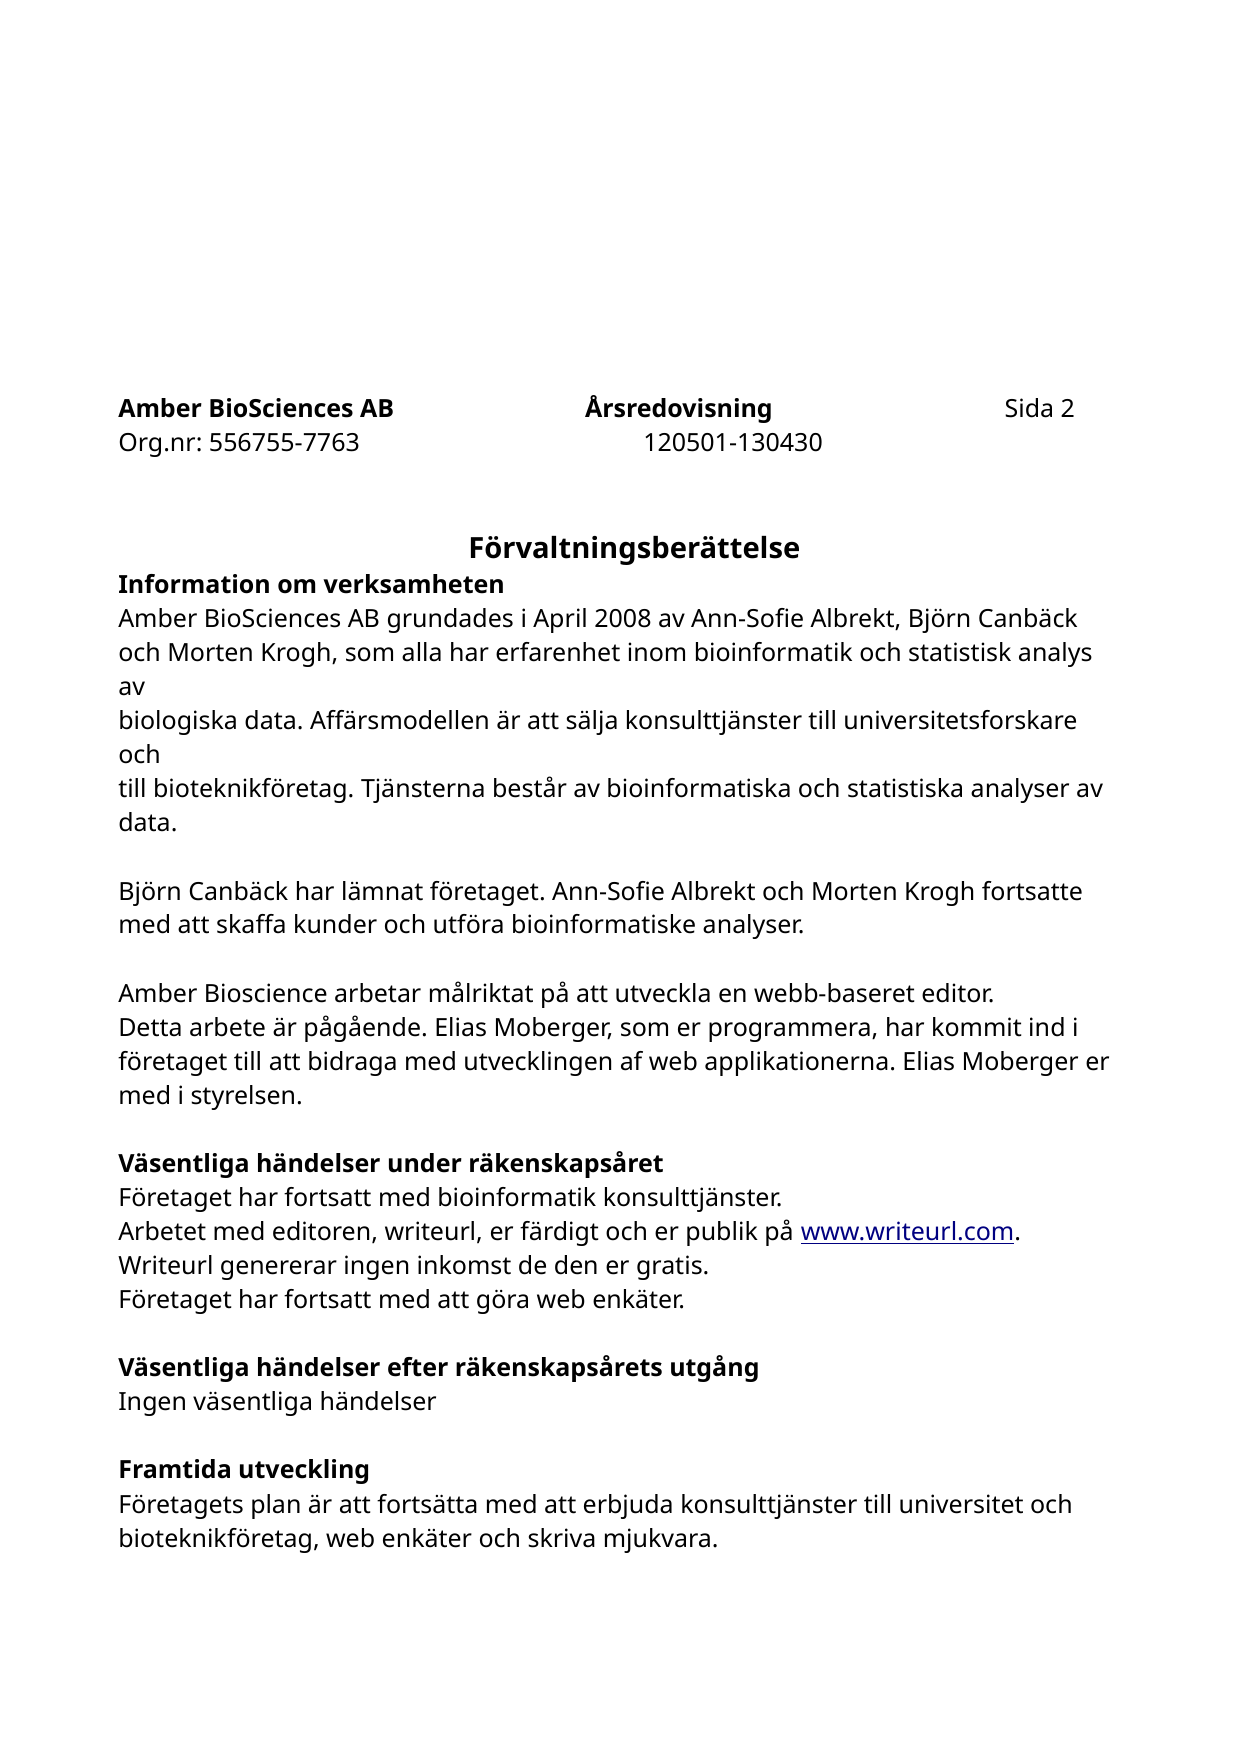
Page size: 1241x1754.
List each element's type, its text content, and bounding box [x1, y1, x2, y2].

text Writeurl genererar ingen inkomst de den er gratis. [118, 1248, 1122, 1282]
text Amber BioSciences AB grundades i April 2008 av Ann-Sofie Albrekt, Björn Canbäck [118, 601, 1122, 635]
text Företagets plan är att fortsätta med att erbjuda konsulttjänster till universitet och bioteknikföretag, web enkäter och skriva mjukvara. [118, 1486, 1122, 1554]
text Björn Canbäck har lämnat företaget. Ann-Sofie Albrekt och Morten Krogh fortsatte med att skaffa kunder och utföra bioinformatiske analyser. [118, 873, 1122, 941]
text till bioteknikföretag. Tjänsterna består av bioinformatiska och statistiska analyser av data. [118, 771, 1122, 839]
text Detta arbete är pågående. Elias Moberger, som er programmera, har kommit ind i företaget till att bidraga med utvecklingen af web applikationerna. Elias Moberger er med i styrelsen. [118, 1009, 1122, 1112]
text Företaget har fortsatt med att göra web enkäter. [118, 1282, 1122, 1316]
text Väsentliga händelser under räkenskapsåret [118, 1146, 1122, 1180]
text Amber Bioscience arbetar målriktat på att utveckla en webb-baseret editor. [118, 975, 1122, 1009]
text Ingen väsentliga händelser [118, 1384, 1122, 1418]
text Förvaltningsberättelse [118, 527, 1122, 567]
text Företaget har fortsatt med bioinformatik konsulttjänster. [118, 1180, 1122, 1214]
text Information om verksamheten [118, 567, 1122, 601]
text Arbetet med editoren, writeurl, er färdigt och er publik på www.writeurl.com. [118, 1214, 1122, 1248]
text och Morten Krogh, som alla har erfarenhet inom bioinformatik och statistisk analys av [118, 635, 1122, 703]
text biologiska data. Affärsmodellen är att sälja konsulttjänster till universitetsforskare och [118, 703, 1122, 771]
text Org.nr: 556755-7763 120501-130430 [118, 425, 1122, 459]
text Framtida utveckling [118, 1452, 1122, 1486]
text Amber BioSciences AB Årsredovisning Sida 2 [118, 391, 1122, 425]
text Väsentliga händelser efter räkenskapsårets utgång [118, 1350, 1122, 1384]
